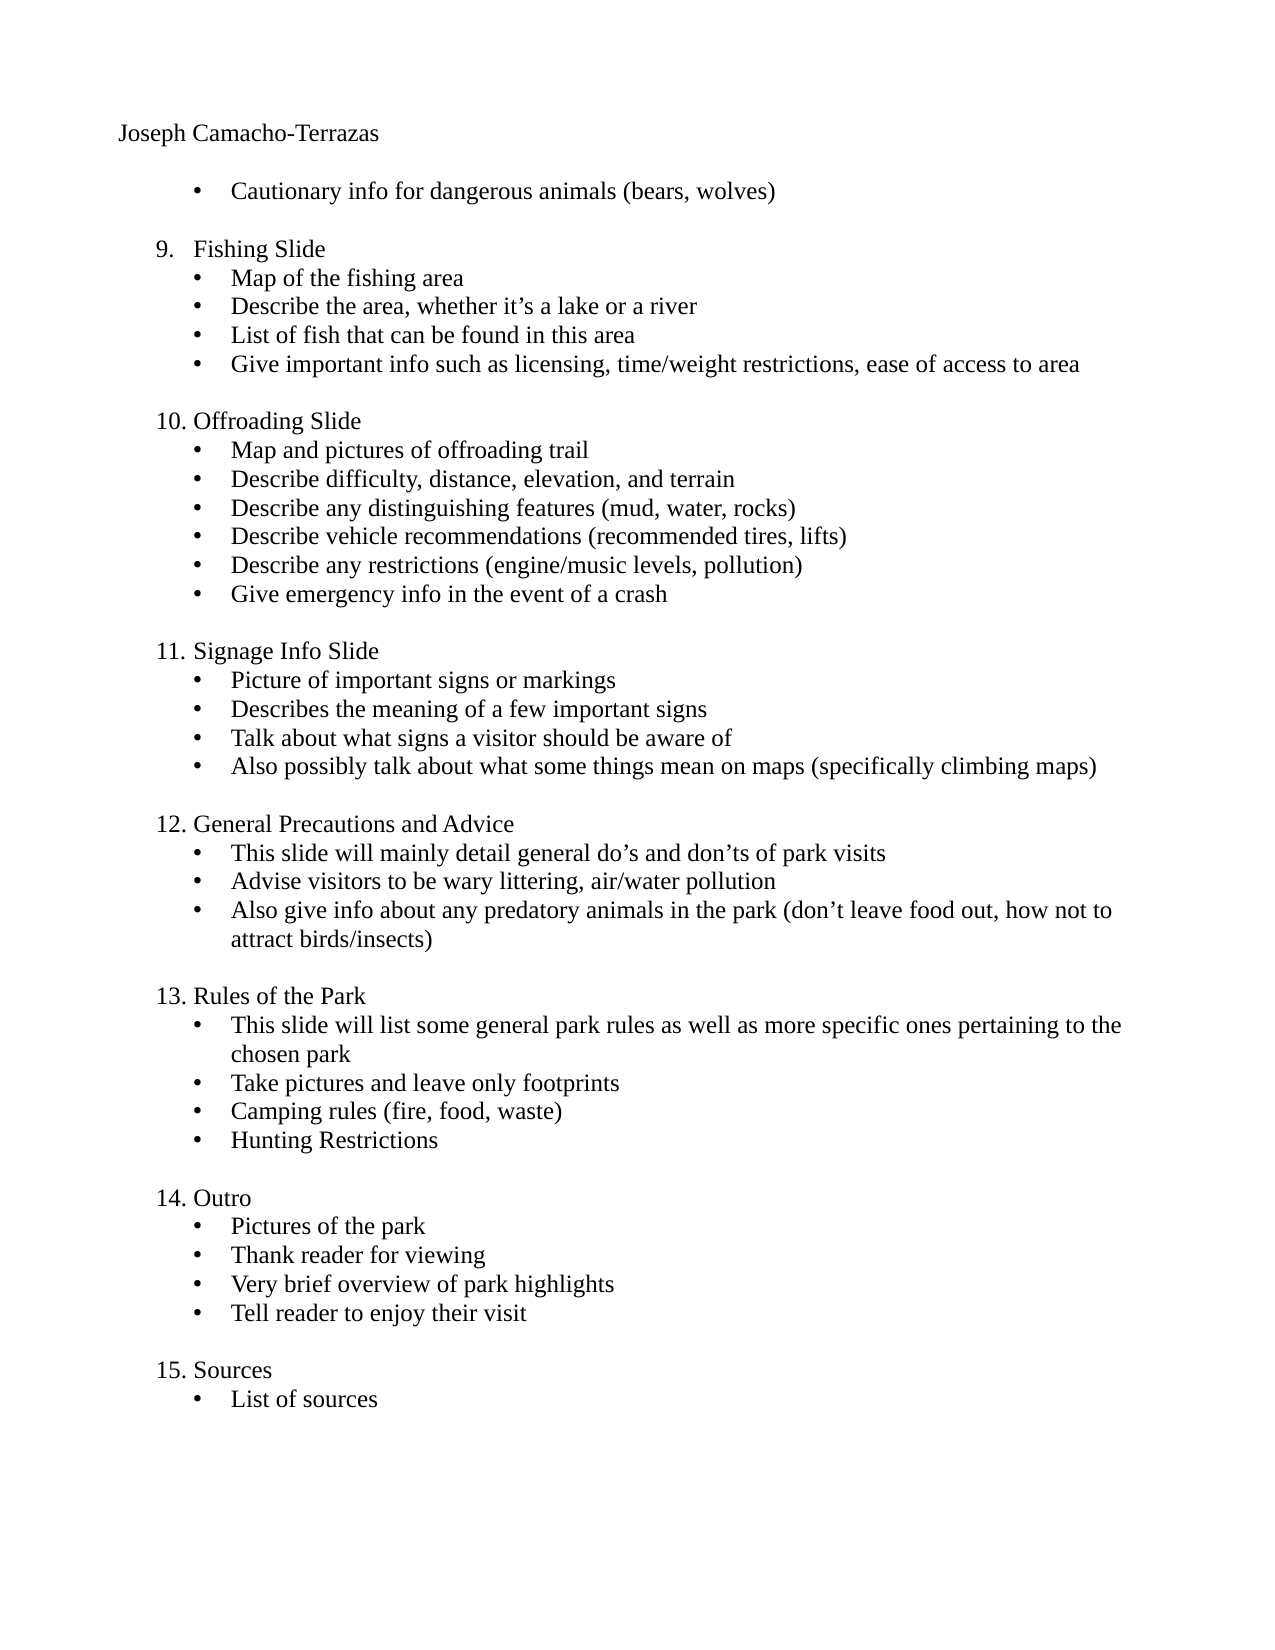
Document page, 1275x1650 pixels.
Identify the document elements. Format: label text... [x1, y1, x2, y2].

list List of sources [193, 1384, 1157, 1413]
list General Precautions and Advice [156, 809, 1157, 838]
list Also possibly talk about what some things mean on maps (specifically climbing maps) [193, 751, 1157, 780]
list Tell reader to enjoy their visit [193, 1298, 1157, 1326]
list Offroading Slide [156, 406, 1157, 435]
list Cautionary info for dangerous animals (bears, wolves) [193, 176, 1157, 205]
list Map of the fishing area [193, 263, 1157, 291]
list Describe any distinguishing features (mud, water, rocks) [193, 493, 1157, 521]
list Sources [156, 1355, 1157, 1384]
list This slide will list some general park rules as well as more specific ones pertaining to the chosen park [193, 1010, 1157, 1068]
list Describe vehicle recommendations (recommended tires, lifts) [193, 521, 1157, 550]
list Map and pictures of offroading trail [193, 435, 1157, 464]
list Fishing Slide [156, 234, 1157, 263]
list This slide will mainly detail general do’s and don’ts of park visits [193, 838, 1157, 866]
list Rules of the Park [156, 981, 1157, 1010]
list List of fish that can be found in this area [193, 320, 1157, 349]
list Talk about what signs a visitor should be aware of [193, 723, 1157, 751]
list Signage Info Slide [156, 636, 1157, 665]
list Very brief overview of park highlights [193, 1269, 1157, 1298]
list Also give info about any predatory animals in the park (don’t leave food out, how not to attract birds/insects) [193, 895, 1157, 953]
list Advise visitors to be wary littering, air/water pollution [193, 866, 1157, 895]
list Give important info such as licensing, time/weight restrictions, ease of access to area [193, 349, 1157, 378]
list Camping rules (fire, food, waste) [193, 1096, 1157, 1125]
list Describe the area, whether it’s a lake or a river [193, 291, 1157, 320]
list Hunting Restrictions [193, 1125, 1157, 1154]
list Thank reader for viewing [193, 1240, 1157, 1269]
list Pictures of the park [193, 1211, 1157, 1240]
list Describe difficulty, distance, elevation, and terrain [193, 464, 1157, 493]
list Describes the meaning of a few important signs [193, 694, 1157, 723]
list Describe any restrictions (engine/music levels, pollution) [193, 550, 1157, 579]
list Outro [156, 1183, 1157, 1211]
list Give emergency info in the event of a crash [193, 579, 1157, 608]
list Take pictures and leave only footprints [193, 1068, 1157, 1096]
list Picture of important signs or markings [193, 665, 1157, 694]
